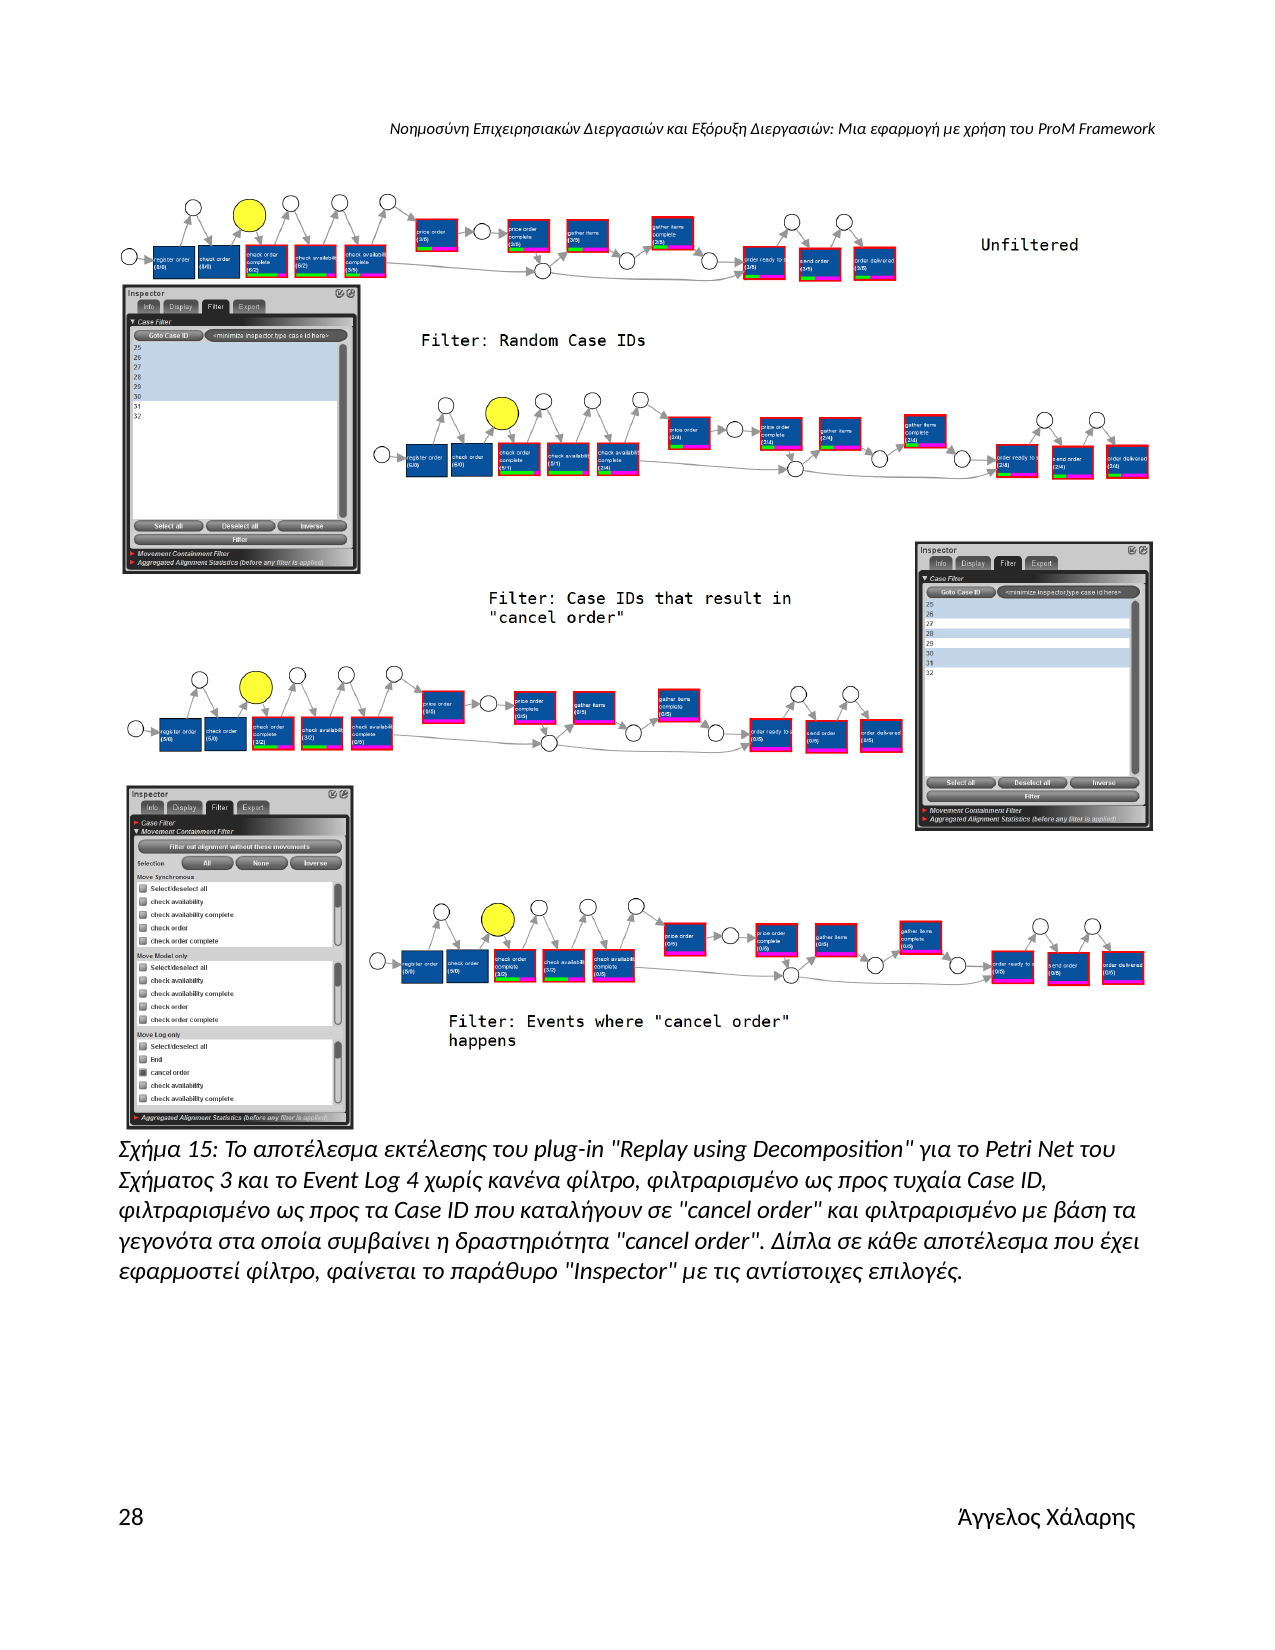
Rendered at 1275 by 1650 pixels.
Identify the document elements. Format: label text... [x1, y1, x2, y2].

text Σχήμα 15: Το αποτέλεσμα εκτέλεσης του plug-in "Replay using Decomposition" για το Petri Net του Σχήματος 3 και το Event Log 4 χωρίς κανένα φίλτρο, φιλτραρισμένο ως προς τυχαία Case ID, φιλτραρισμένο ως προς τα Case ID που καταλήγουν σε "cancel order" και φιλτραρισμένο με βάση τα γεγονότα στα οποία συμβαίνει η δραστηριότητα "cancel order". Δίπλα σε κάθε αποτέλεσμα που έχει εφαρμοστεί φίλτρο, φαίνεται το παράθυρο "Inspector" με τις αντίστοιχες επιλογές. [118, 1134, 1157, 1286]
picture [118, 180, 1157, 1134]
